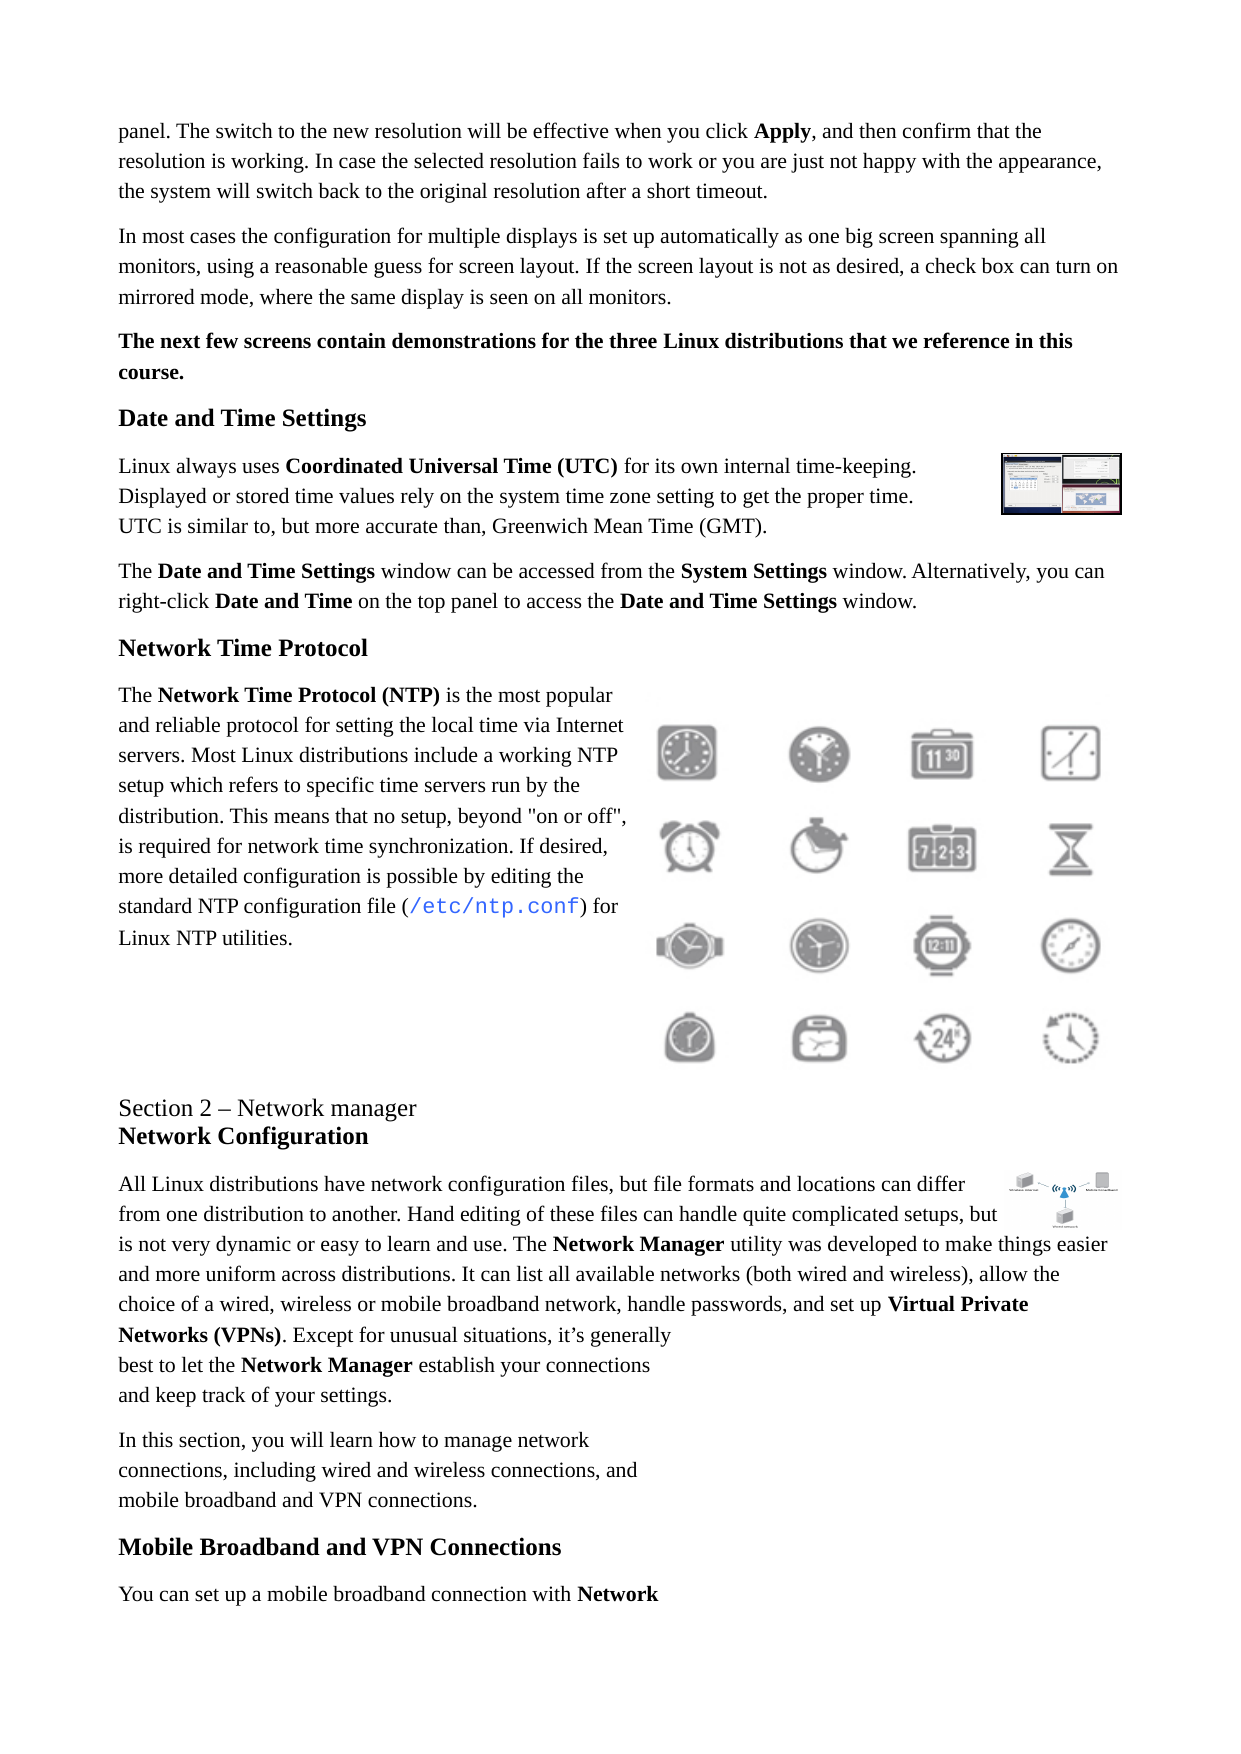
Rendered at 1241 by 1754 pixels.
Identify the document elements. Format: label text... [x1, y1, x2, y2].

text In this section, you will learn how to manage network connections, including wired and wireless connections, and mobile broadband and VPN connections. [118, 1427, 1122, 1512]
text Linux always uses Coordinated Universal Time (UTC) for its own internal time-keeping. Displayed or stored time values rely on the system time zone setting to get the proper time. UTC is similar to, but more accurate than, Greenwich Mean Time (GMT). [118, 453, 1122, 538]
text The next few screens contain demonstrations for the three Linux distributions that we reference in this course. [118, 328, 1122, 384]
text Date and Time Settings [118, 403, 1122, 432]
text The Network Time Protocol (NTP) is the most popular and reliable protocol for setting the local time via Internet servers. Most Linux distributions include a working NTP setup which refers to specific time servers run by the distribution. This means that no setup, beyond "on or off", is required for network time synchronization. If desired, more detailed configuration is possible by editing the standard NTP configuration file (/etc/ntp.conf) for Linux NTP utilities. [118, 682, 633, 951]
text Section 2 – Network manager [118, 1093, 1122, 1121]
text Network Configuration [118, 1121, 1122, 1150]
picture [1004, 1170, 1123, 1230]
text All Linux distributions have network configuration files, but file formats and locations can differ from one distribution to another. Hand editing of these files can handle quite complicated setups, but is not very dynamic or easy to learn and use. The Network Manager utility was developed to make things easier and more uniform across distributions. It can list all available networks (both wired and wireless), allow the choice of a wired, wireless or mobile broadband network, handle passwords, and set up Virtual Private Networks (VPNs). Except for unusual situations, it’s generally best to let the Network Manager establish your connections and keep track of your settings. [118, 1171, 1122, 1407]
picture [633, 681, 1123, 1106]
text In most cases the configuration for multiple displays is set up automatically as one big screen spanning all monitors, using a reasonable guess for screen layout. If the screen layout is not as desired, a check box can turn on mirrored mode, where the same display is seen on all monitors. [118, 223, 1122, 309]
text Network Time Protocol [118, 633, 1122, 662]
text The Date and Time Settings window can be accessed from the System Settings window. Alternatively, you can right-click Date and Time on the top panel to access the Date and Time Settings window. [118, 558, 1122, 613]
text You can set up a mobile broadband connection with Network [118, 1581, 1122, 1606]
picture [1003, 454, 1120, 513]
text panel. The switch to the new resolution will be effective when you click Apply, and then confirm that the resolution is working. In case the selected resolution fails to work or you are just not happy with the appearance, the system will switch back to the original resolution after a short timeout. [118, 118, 1122, 204]
text Mobile Broadband and VPN Connections [118, 1532, 1122, 1561]
